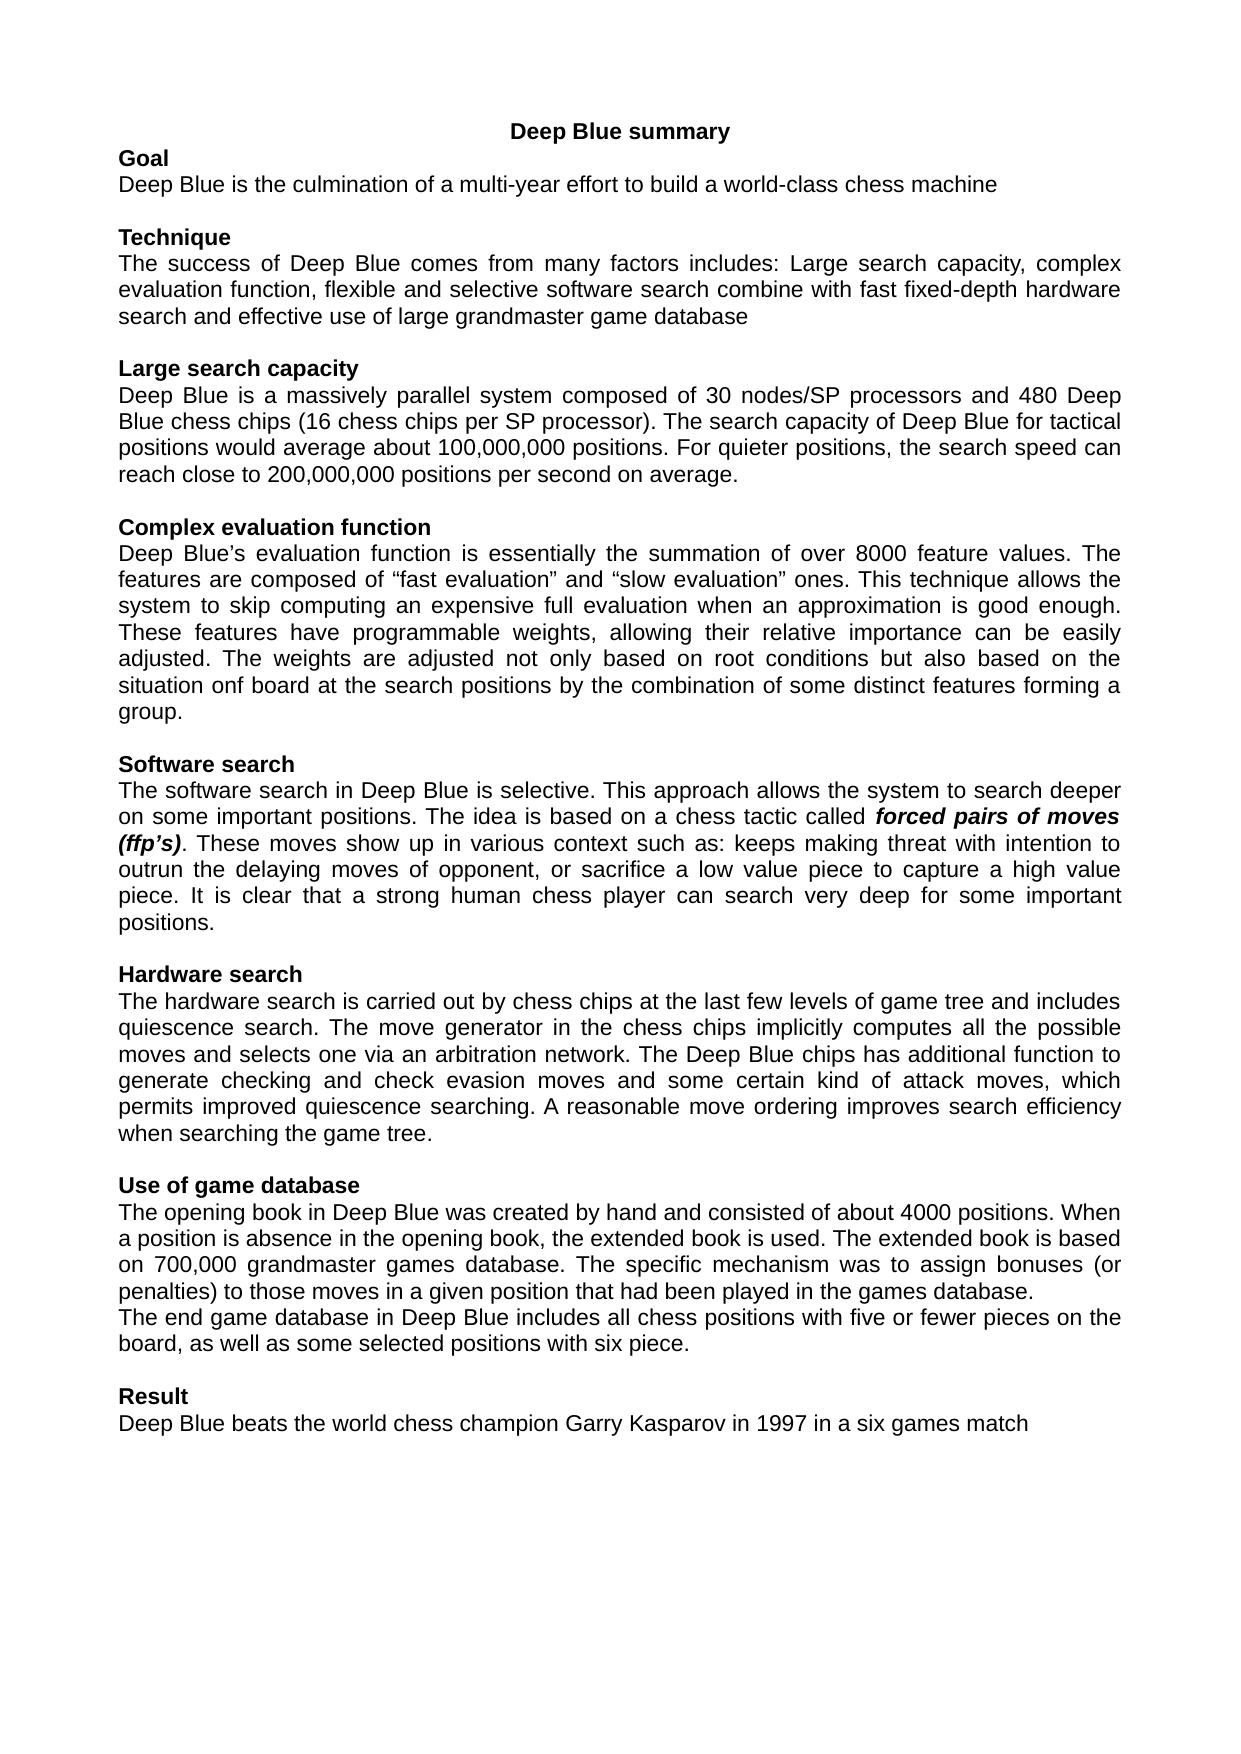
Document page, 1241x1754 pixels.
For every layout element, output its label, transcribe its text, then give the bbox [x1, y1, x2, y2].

text Result [118, 1383, 1122, 1409]
text Use of game database [118, 1172, 1122, 1199]
text Goal [118, 144, 1122, 171]
text Technique [118, 223, 1122, 250]
text The software search in Deep Blue is selective. This approach allows the system to search deeper on some important positions. The idea is based on a chess tactic called forced pairs of moves (ffp’s). These moves show up in various context such as: keeps making threat with intention to outrun the delaying moves of opponent, or sacrifice a low value piece to capture a high value piece. It is clear that a strong human chess player can search very deep for some important positions. [118, 777, 1122, 935]
text The end game database in Deep Blue includes all chess positions with five or fewer pieces on the board, as well as some selected positions with six piece. [118, 1304, 1122, 1357]
text The success of Deep Blue comes from many factors includes: Large search capacity, complex evaluation function, flexible and selective software search combine with fast fixed-depth hardware search and effective use of large grandmaster game database [118, 250, 1122, 329]
text Deep Blue is the culmination of a multi-year effort to build a world-class chess machine [118, 171, 1122, 197]
text Deep Blue’s evaluation function is essentially the summation of over 8000 feature values. The features are composed of “fast evaluation” and “slow evaluation” ones. This technique allows the system to skip computing an expensive full evaluation when an approximation is good enough. These features have programmable weights, allowing their relative importance can be easily adjusted. The weights are adjusted not only based on root conditions but also based on the situation onf board at the search positions by the combination of some distinct features forming a group. [118, 540, 1122, 724]
text Hardware search [118, 961, 1122, 988]
text Deep Blue summary [118, 118, 1122, 144]
text Deep Blue is a massively parallel system composed of 30 nodes/SP processors and 480 Deep Blue chess chips (16 chess chips per SP processor). The search capacity of Deep Blue for tactical positions would average about 100,000,000 positions. For quieter positions, the search speed can reach close to 200,000,000 positions per second on average. [118, 382, 1122, 487]
text The hardware search is carried out by chess chips at the last few levels of game tree and includes quiescence search. The move generator in the chess chips implicitly computes all the possible moves and selects one via an arbitration network. The Deep Blue chips has additional function to generate checking and check evasion moves and some certain kind of attack moves, which permits improved quiescence searching. A reasonable move ordering improves search efficiency when searching the game tree. [118, 988, 1122, 1146]
text Deep Blue beats the world chess champion Garry Kasparov in 1997 in a six games match [118, 1409, 1122, 1436]
text Large search capacity [118, 355, 1122, 382]
text The opening book in Deep Blue was created by hand and consisted of about 4000 positions. When a position is absence in the opening book, the extended book is used. The extended book is based on 700,000 grandmaster games database. The specific mechanism was to assign bonuses (or penalties) to those moves in a given position that had been played in the games database. [118, 1199, 1122, 1304]
text Software search [118, 751, 1122, 777]
text Complex evaluation function [118, 513, 1122, 540]
